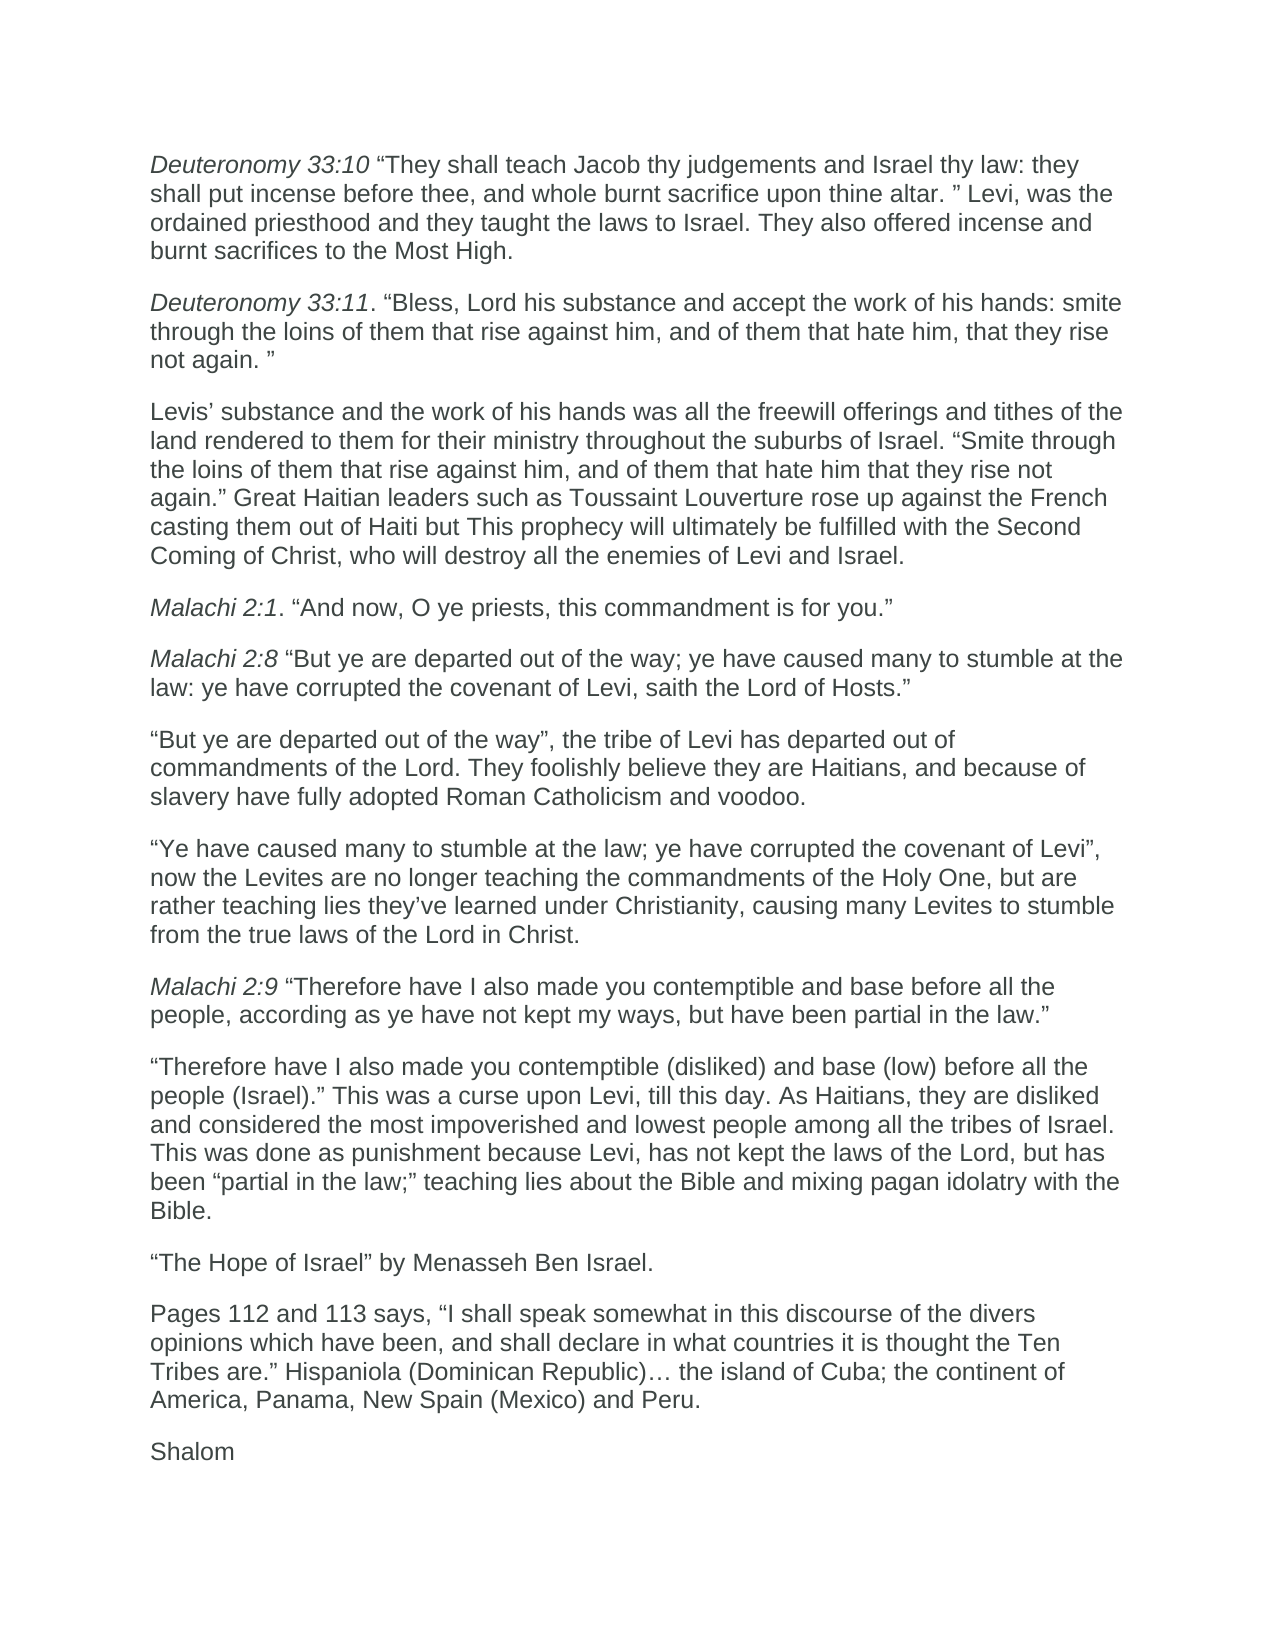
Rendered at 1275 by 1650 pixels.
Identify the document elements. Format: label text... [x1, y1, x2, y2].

text Deuteronomy 33:10 “They shall teach Jacob thy judgements and Israel thy law: they shall put incense before thee, and whole burnt sacrifice upon thine altar. ” Levi, was the ordained priesthood and they taught the laws to Israel. They also offered incense and burnt sacrifices to the Most High. [150, 150, 1125, 265]
text Pages 112 and 113 says, “I shall speak somewhat in this discourse of the divers opinions which have been, and shall declare in what countries it is thought the Ten Tribes are.” Hispaniola (Dominican Republic)… the island of Cuba; the continent of America, Panama, New Spain (Mexico) and Peru. [150, 1299, 1125, 1414]
text Malachi 2:1. “And now, O ye priests, this commandment is for you.” [150, 592, 1125, 621]
text Levis’ substance and the work of his hands was all the freewill offerings and tithes of the land rendered to them for their ministry throughout the suburbs of Israel. “Smite through the loins of them that rise against him, and of them that hate him that they rise not again.” Great Haitian leaders such as Toussaint Louverture rose up against the French casting them out of Haiti but This prophecy will ultimately be fulfilled with the Second Coming of Christ, who will destroy all the enemies of Levi and Israel. [150, 397, 1125, 569]
text “Therefore have I also made you contemptible (disliked) and base (low) before all the people (Israel).” This was a curse upon Levi, till this day. As Haitians, they are disliked and considered the most impoverished and lowest people among all the tribes of Israel. This was done as punishment because Levi, has not kept the laws of the Lord, but has been “partial in the law;” teaching lies about the Bible and mixing pagan idolatry with the Bible. [150, 1052, 1125, 1224]
text “Ye have caused many to stumble at the law; ye have corrupted the covenant of Levi”, now the Levites are no longer teaching the commandments of the Holy One, but are rather teaching lies they’ve learned under Christianity, causing many Levites to stumble from the true laws of the Lord in Christ. [150, 834, 1125, 949]
text Malachi 2:8 “But ye are departed out of the way; ye have caused many to stumble at the law: ye have corrupted the covenant of Levi, saith the Lord of Hosts.” [150, 644, 1125, 702]
text Malachi 2:9 “Therefore have I also made you contemptible and base before all the people, according as ye have not kept my ways, but have been partial in the law.” [150, 972, 1125, 1029]
text “The Hope of Israel” by Menasseh Ben Israel. [150, 1247, 1125, 1276]
text “But ye are departed out of the way”, the tribe of Levi has departed out of commandments of the Lord. They foolishly believe they are Haitians, and because of slavery have fully adopted Roman Catholicism and voodoo. [150, 724, 1125, 811]
text Deuteronomy 33:11. “Bless, Lord his substance and accept the work of his hands: smite through the loins of them that rise against him, and of them that hate him, that they rise not again. ” [150, 288, 1125, 374]
text Shalom [150, 1437, 1125, 1466]
